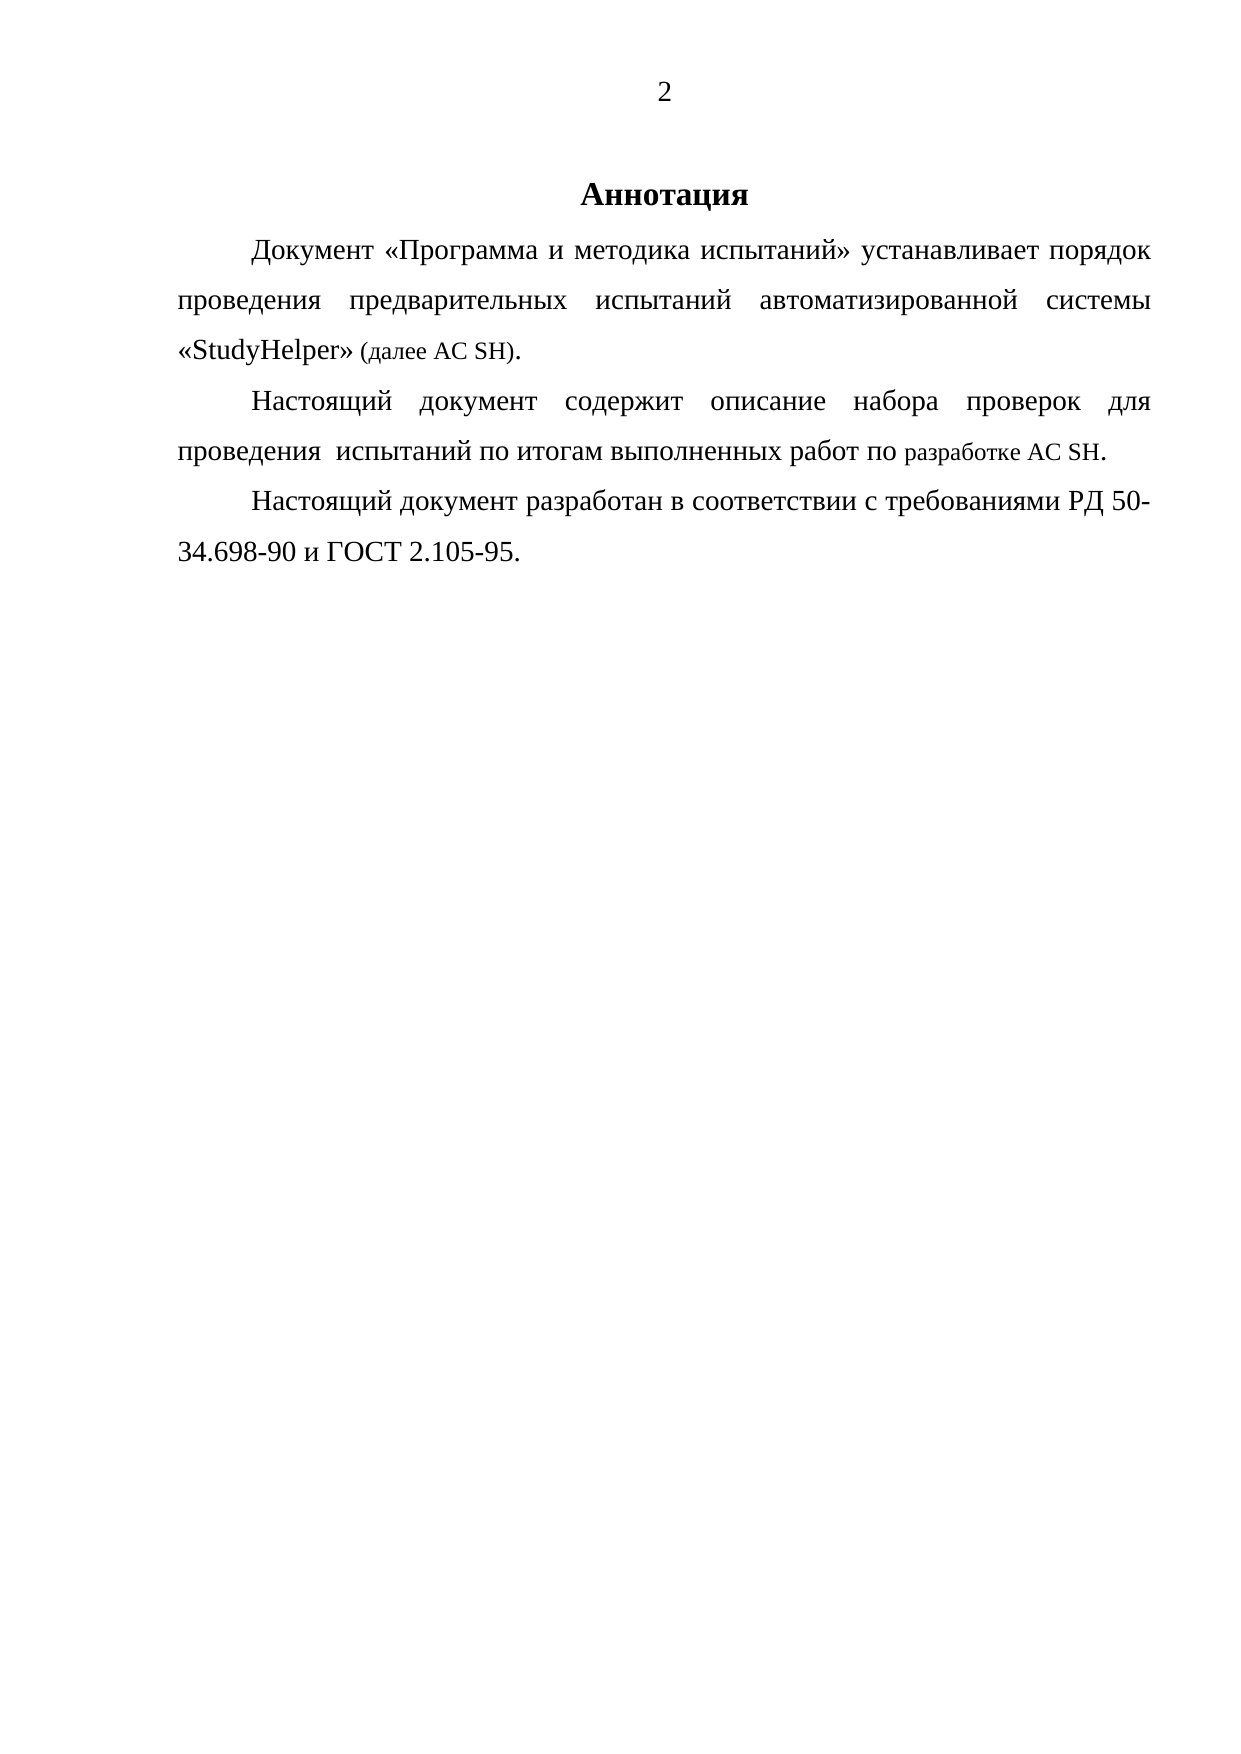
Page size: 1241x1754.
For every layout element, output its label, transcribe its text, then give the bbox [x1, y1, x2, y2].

text Документ «Программа и методика испытаний» устанавливает порядок проведения предварительных испытаний автоматизированной системы «StudyHelper» (далее АС SH). [177, 232, 1152, 366]
text Аннотация [177, 174, 1152, 213]
text Настоящий документ разработан в соответствии с требованиями РД 50-34.698-90 и ГОСТ 2.105-95. [177, 483, 1152, 567]
text Настоящий документ содержит описание набора проверок для проведения испытаний по итогам выполненных работ по разработке АС SH. [177, 383, 1152, 467]
